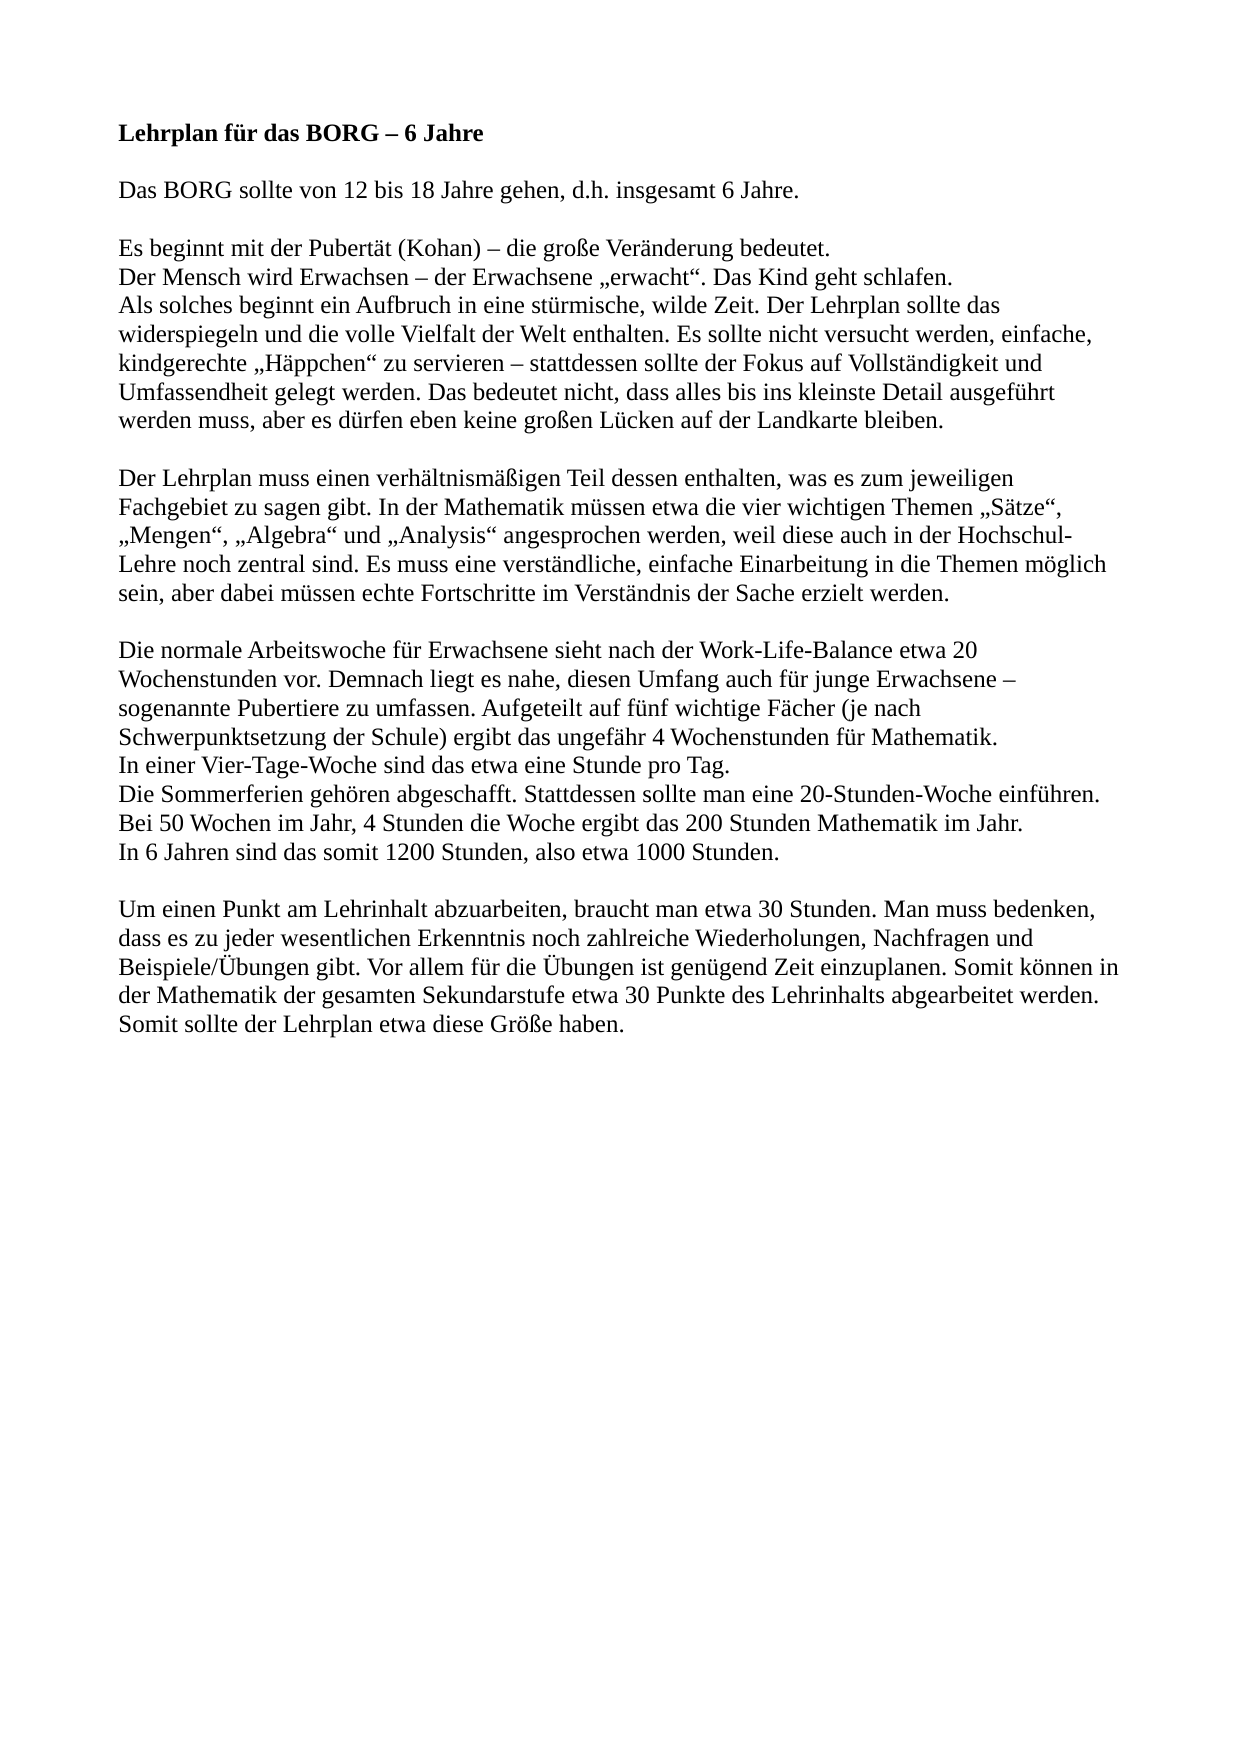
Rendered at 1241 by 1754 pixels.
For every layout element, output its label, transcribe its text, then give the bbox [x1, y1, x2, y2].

text Bei 50 Wochen im Jahr, 4 Stunden die Woche ergibt das 200 Stunden Mathematik im Jahr. [118, 808, 1122, 837]
text Lehrplan für das BORG – 6 Jahre [118, 118, 1122, 147]
text In 6 Jahren sind das somit 1200 Stunden, also etwa 1000 Stunden. [118, 837, 1122, 866]
text Der Lehrplan muss einen verhältnismäßigen Teil dessen enthalten, was es zum jeweiligen Fachgebiet zu sagen gibt. In der Mathematik müssen etwa die vier wichtigen Themen „Sätze“, „Mengen“, „Algebra“ und „Analysis“ angesprochen werden, weil diese auch in der Hochschul-Lehre noch zentral sind. Es muss eine verständliche, einfache Einarbeitung in die Themen möglich sein, aber dabei müssen echte Fortschritte im Verständnis der Sache erzielt werden. [118, 463, 1122, 607]
text In einer Vier-Tage-Woche sind das etwa eine Stunde pro Tag. [118, 751, 1122, 779]
text Die normale Arbeitswoche für Erwachsene sieht nach der Work-Life-Balance etwa 20 Wochenstunden vor. Demnach liegt es nahe, diesen Umfang auch für junge Erwachsene – sogenannte Pubertiere zu umfassen. Aufgeteilt auf fünf wichtige Fächer (je nach Schwerpunktsetzung der Schule) ergibt das ungefähr 4 Wochenstunden für Mathematik. [118, 636, 1122, 751]
text Um einen Punkt am Lehrinhalt abzuarbeiten, braucht man etwa 30 Stunden. Man muss bedenken, dass es zu jeder wesentlichen Erkenntnis noch zahlreiche Wiederholungen, Nachfragen und Beispiele/Übungen gibt. Vor allem für die Übungen ist genügend Zeit einzuplanen. Somit können in der Mathematik der gesamten Sekundarstufe etwa 30 Punkte des Lehrinhalts abgearbeitet werden. Somit sollte der Lehrplan etwa diese Größe haben. [118, 894, 1122, 1038]
text Es beginnt mit der Pubertät (Kohan) – die große Veränderung bedeutet. [118, 233, 1122, 262]
text Das BORG sollte von 12 bis 18 Jahre gehen, d.h. insgesamt 6 Jahre. [118, 176, 1122, 204]
text Als solches beginnt ein Aufbruch in eine stürmische, wilde Zeit. Der Lehrplan sollte das widerspiegeln und die volle Vielfalt der Welt enthalten. Es sollte nicht versucht werden, einfache, kindgerechte „Häppchen“ zu servieren – stattdessen sollte der Fokus auf Vollständigkeit und Umfassendheit gelegt werden. Das bedeutet nicht, dass alles bis ins kleinste Detail ausgeführt werden muss, aber es dürfen eben keine großen Lücken auf der Landkarte bleiben. [118, 291, 1122, 434]
text Der Mensch wird Erwachsen – der Erwachsene „erwacht“. Das Kind geht schlafen. [118, 262, 1122, 291]
text Die Sommerferien gehören abgeschafft. Stattdessen sollte man eine 20-Stunden-Woche einführen. [118, 779, 1122, 808]
